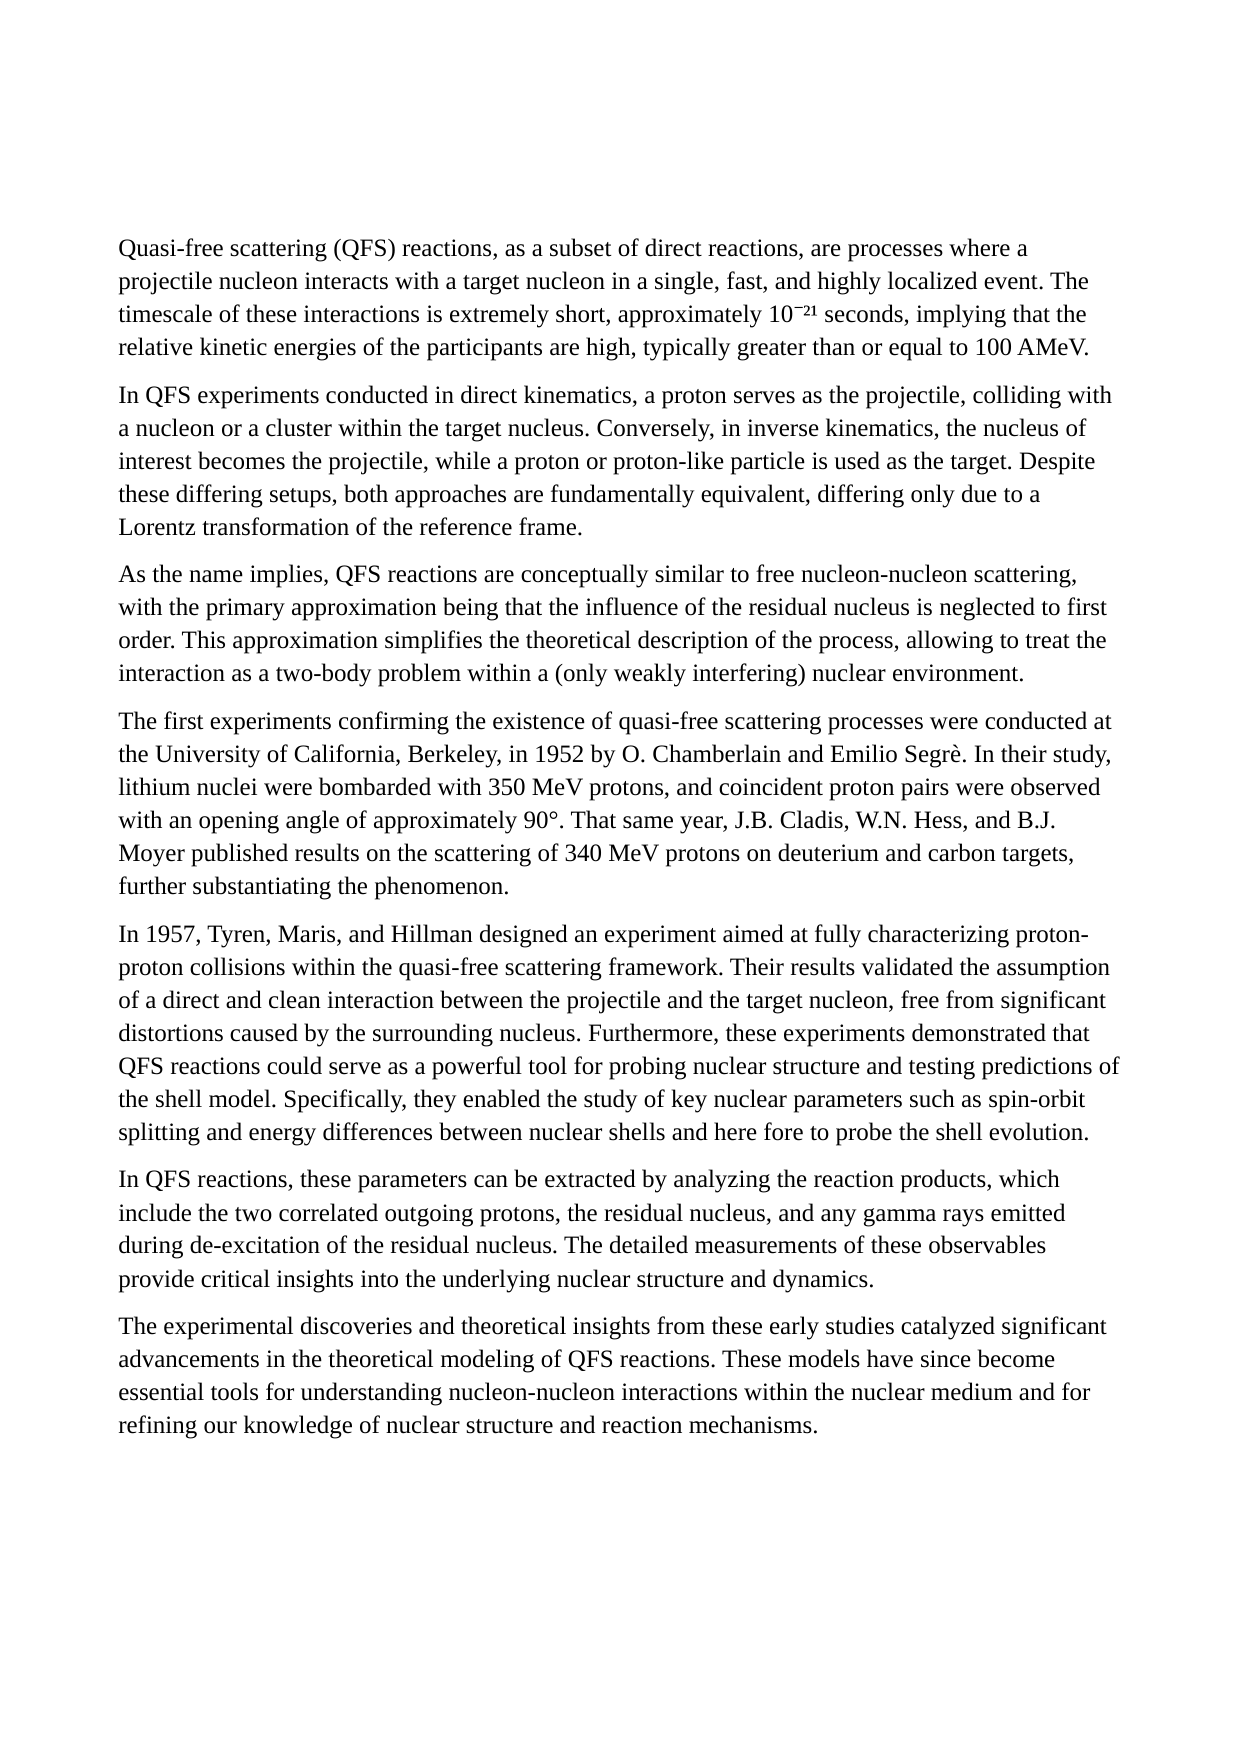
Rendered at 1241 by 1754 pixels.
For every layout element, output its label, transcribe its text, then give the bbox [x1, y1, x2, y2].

text The experimental discoveries and theoretical insights from these early studies catalyzed significant advancements in the theoretical modeling of QFS reactions. These models have since become essential tools for understanding nucleon-nucleon interactions within the nuclear medium and for refining our knowledge of nuclear structure and reaction mechanisms. [118, 1311, 1122, 1439]
text As the name implies, QFS reactions are conceptually similar to free nucleon-nucleon scattering, with the primary approximation being that the influence of the residual nucleus is neglected to first order. This approximation simplifies the theoretical description of the process, allowing to treat the interaction as a two-body problem within a (only weakly interfering) nuclear environment. [118, 559, 1122, 687]
text The first experiments confirming the existence of quasi-free scattering processes were conducted at the University of California, Berkeley, in 1952 by O. Chamberlain and Emilio Segrè. In their study, lithium nuclei were bombarded with 350 MeV protons, and coincident proton pairs were observed with an opening angle of approximately 90°. That same year, J.B. Cladis, W.N. Hess, and B.J. Moyer published results on the scattering of 340 MeV protons on deuterium and carbon targets, further substantiating the phenomenon. [118, 706, 1122, 900]
text In QFS reactions, these parameters can be extracted by analyzing the reaction products, which include the two correlated outgoing protons, the residual nucleus, and any gamma rays emitted during de-excitation of the residual nucleus. The detailed measurements of these observables provide critical insights into the underlying nuclear structure and dynamics. [118, 1164, 1122, 1292]
text In QFS experiments conducted in direct kinematics, a proton serves as the projectile, colliding with a nucleon or a cluster within the target nucleus. Conversely, in inverse kinematics, the nucleus of interest becomes the projectile, while a proton or proton-like particle is used as the target. Despite these differing setups, both approaches are fundamentally equivalent, differing only due to a Lorentz transformation of the reference frame. [118, 380, 1122, 541]
text In 1957, Tyren, Maris, and Hillman designed an experiment aimed at fully characterizing proton-proton collisions within the quasi-free scattering framework. Their results validated the assumption of a direct and clean interaction between the projectile and the target nucleon, free from significant distortions caused by the surrounding nucleus. Furthermore, these experiments demonstrated that QFS reactions could serve as a powerful tool for probing nuclear structure and testing predictions of the shell model. Specifically, they enabled the study of key nuclear parameters such as spin-orbit splitting and energy differences between nuclear shells and here fore to probe the shell evolution. [118, 919, 1122, 1146]
text Quasi-free scattering (QFS) reactions, as a subset of direct reactions, are processes where a projectile nucleon interacts with a target nucleon in a single, fast, and highly localized event. The timescale of these interactions is extremely short, approximately 10⁻²¹ seconds, implying that the relative kinetic energies of the participants are high, typically greater than or equal to 100 AMeV. [118, 233, 1122, 361]
